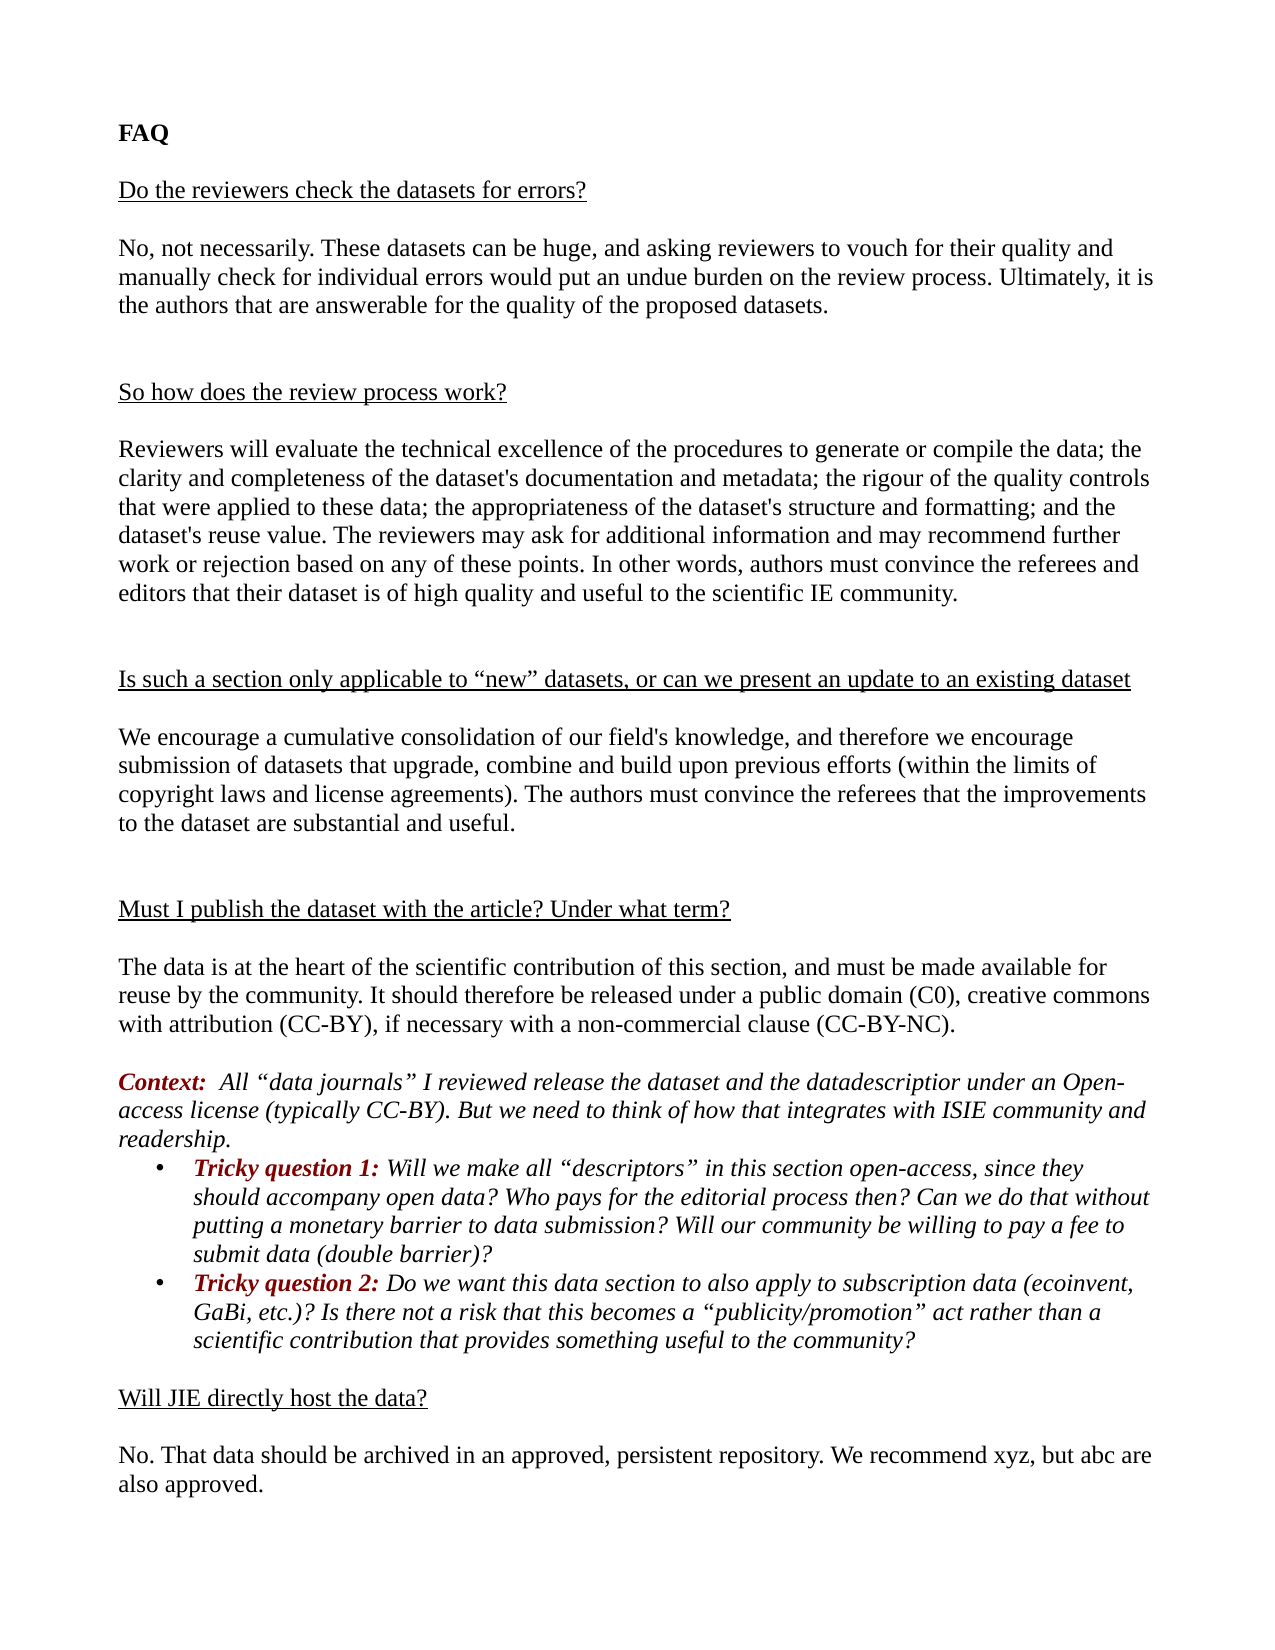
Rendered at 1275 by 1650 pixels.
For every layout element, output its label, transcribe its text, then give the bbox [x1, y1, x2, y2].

text No, not necessarily. These datasets can be huge, and asking reviewers to vouch for their quality and manually check for individual errors would put an undue burden on the review process. Ultimately, it is the authors that are answerable for the quality of the proposed datasets. [118, 233, 1157, 319]
list Tricky question 2: Do we want this data section to also apply to subscription data (ecoinvent, GaBi, etc.)? Is there not a risk that this becomes a “publicity/promotion” act rather than a scientific contribution that provides something useful to the community? [156, 1268, 1157, 1354]
text Reviewers will evaluate the technical excellence of the procedures to generate or compile the data; the clarity and completeness of the dataset's documentation and metadata; the rigour of the quality controls that were applied to these data; the appropriateness of the dataset's structure and formatting; and the dataset's reuse value. The reviewers may ask for additional information and may recommend further work or rejection based on any of these points. In other words, authors must convince the referees and editors that their dataset is of high quality and useful to the scientific IE community. [118, 434, 1157, 607]
text Will JIE directly host the data? [118, 1383, 1157, 1412]
text We encourage a cumulative consolidation of our field's knowledge, and therefore we encourage submission of datasets that upgrade, combine and build upon previous efforts (within the limits of copyright laws and license agreements). The authors must convince the referees that the improvements to the dataset are substantial and useful. [118, 722, 1157, 837]
text No. That data should be archived in an approved, persistent repository. We recommend xyz, but abc are also approved. [118, 1441, 1157, 1498]
text Is such a section only applicable to “new” datasets, or can we present an update to an existing dataset [118, 664, 1157, 693]
text Must I publish the dataset with the article? Under what term? [118, 894, 1157, 923]
text Context: All “data journals” I reviewed release the dataset and the datadescriptior under an Open-access license (typically CC-BY). But we need to think of how that integrates with ISIE community and readership. [118, 1067, 1157, 1153]
text Do the reviewers check the datasets for errors? [118, 176, 1157, 204]
text FAQ [118, 118, 1157, 147]
text The data is at the heart of the scientific contribution of this section, and must be made available for reuse by the community. It should therefore be released under a public domain (C0), creative commons with attribution (CC-BY), if necessary with a non-commercial clause (CC-BY-NC). [118, 952, 1157, 1038]
list Tricky question 1: Will we make all “descriptors” in this section open-access, since they should accompany open data? Who pays for the editorial process then? Can we do that without putting a monetary barrier to data submission? Will our community be willing to pay a fee to submit data (double barrier)? [156, 1153, 1157, 1268]
text So how does the review process work? [118, 377, 1157, 406]
